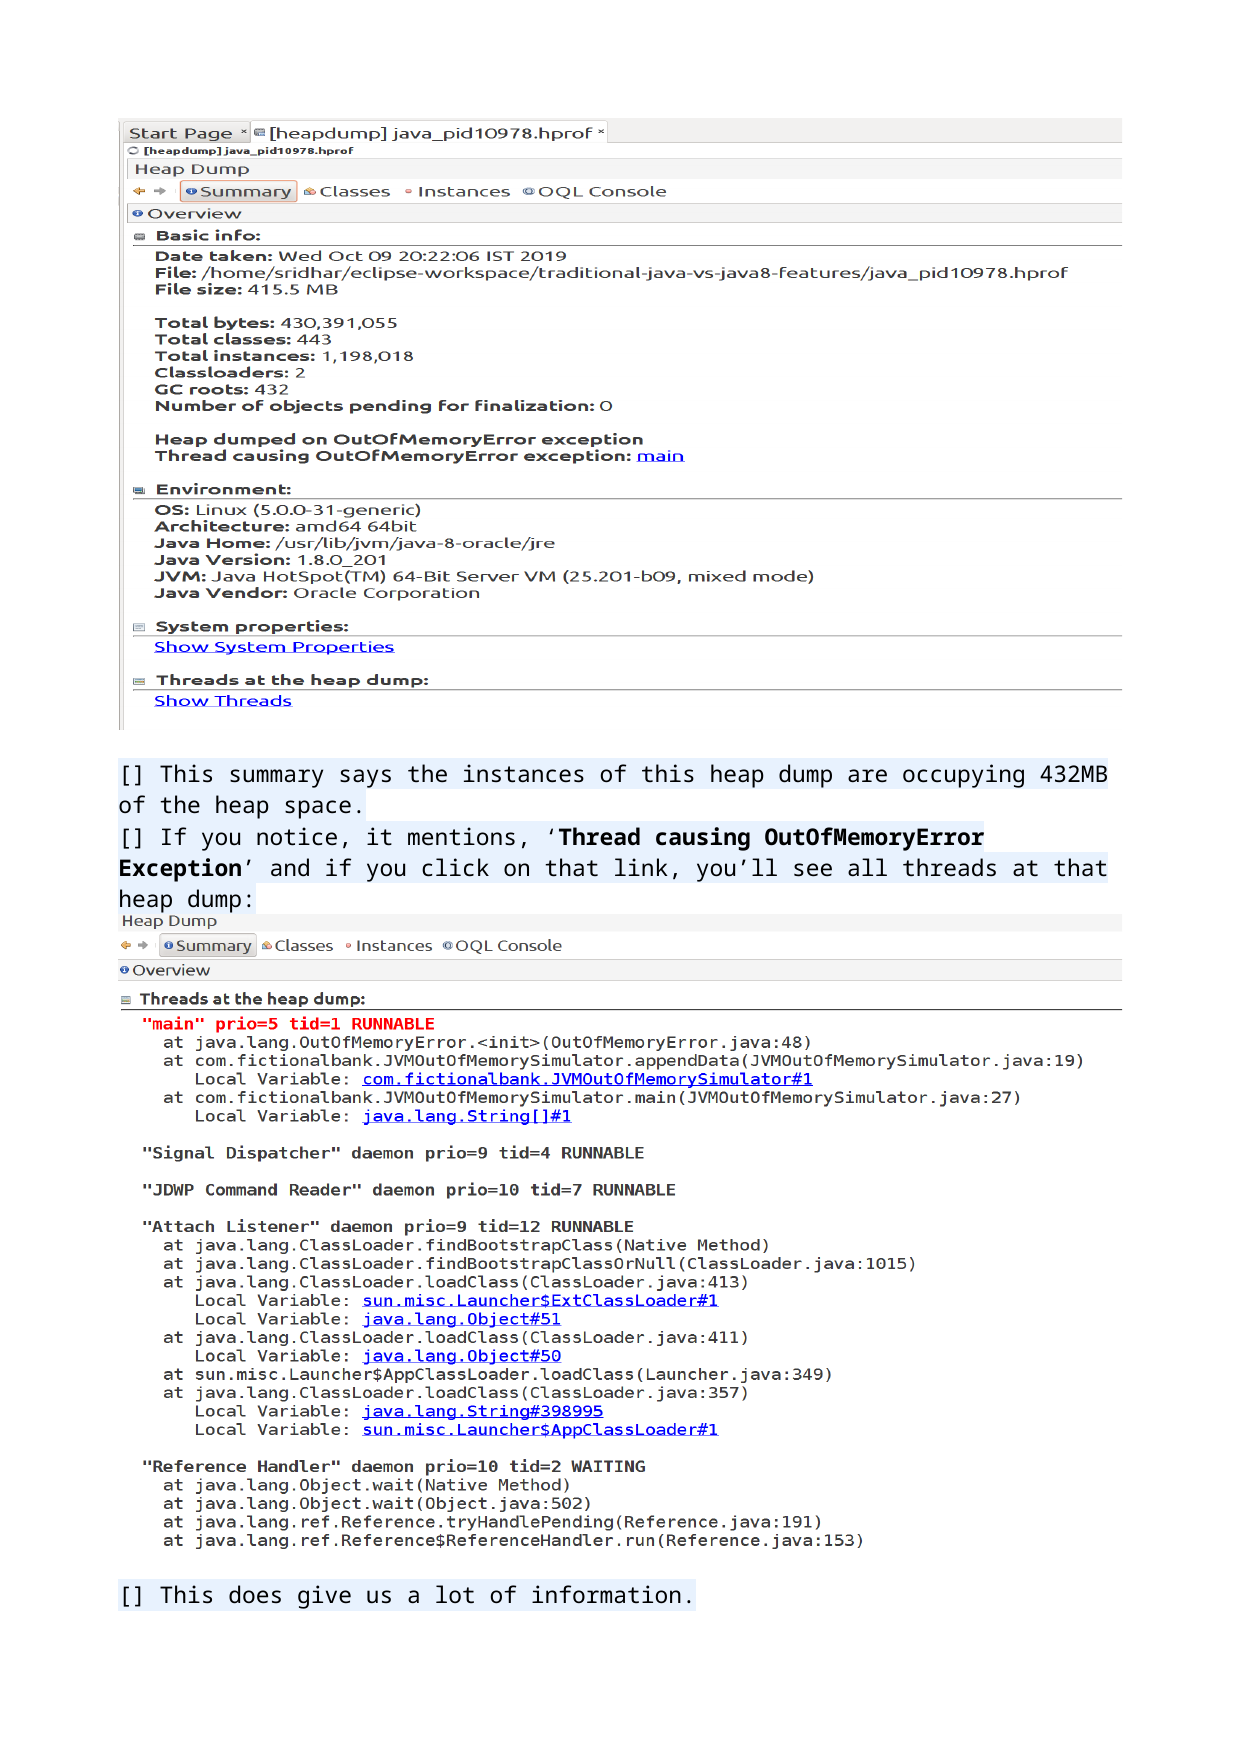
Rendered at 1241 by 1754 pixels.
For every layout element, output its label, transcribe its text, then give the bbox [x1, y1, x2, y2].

picture [118, 914, 1123, 1551]
picture [118, 118, 1123, 730]
text [] If you notice, it mentions, ‘Thread causing OutOfMemoryError Exception’ and if you click on that link, you’ll see all threads at that heap dump: [118, 821, 1122, 914]
text [] This summary says the instances of this heap dump are occupying 432MB of the heap space. [118, 758, 1122, 821]
text [] This does give us a lot of information. [118, 1579, 1122, 1611]
